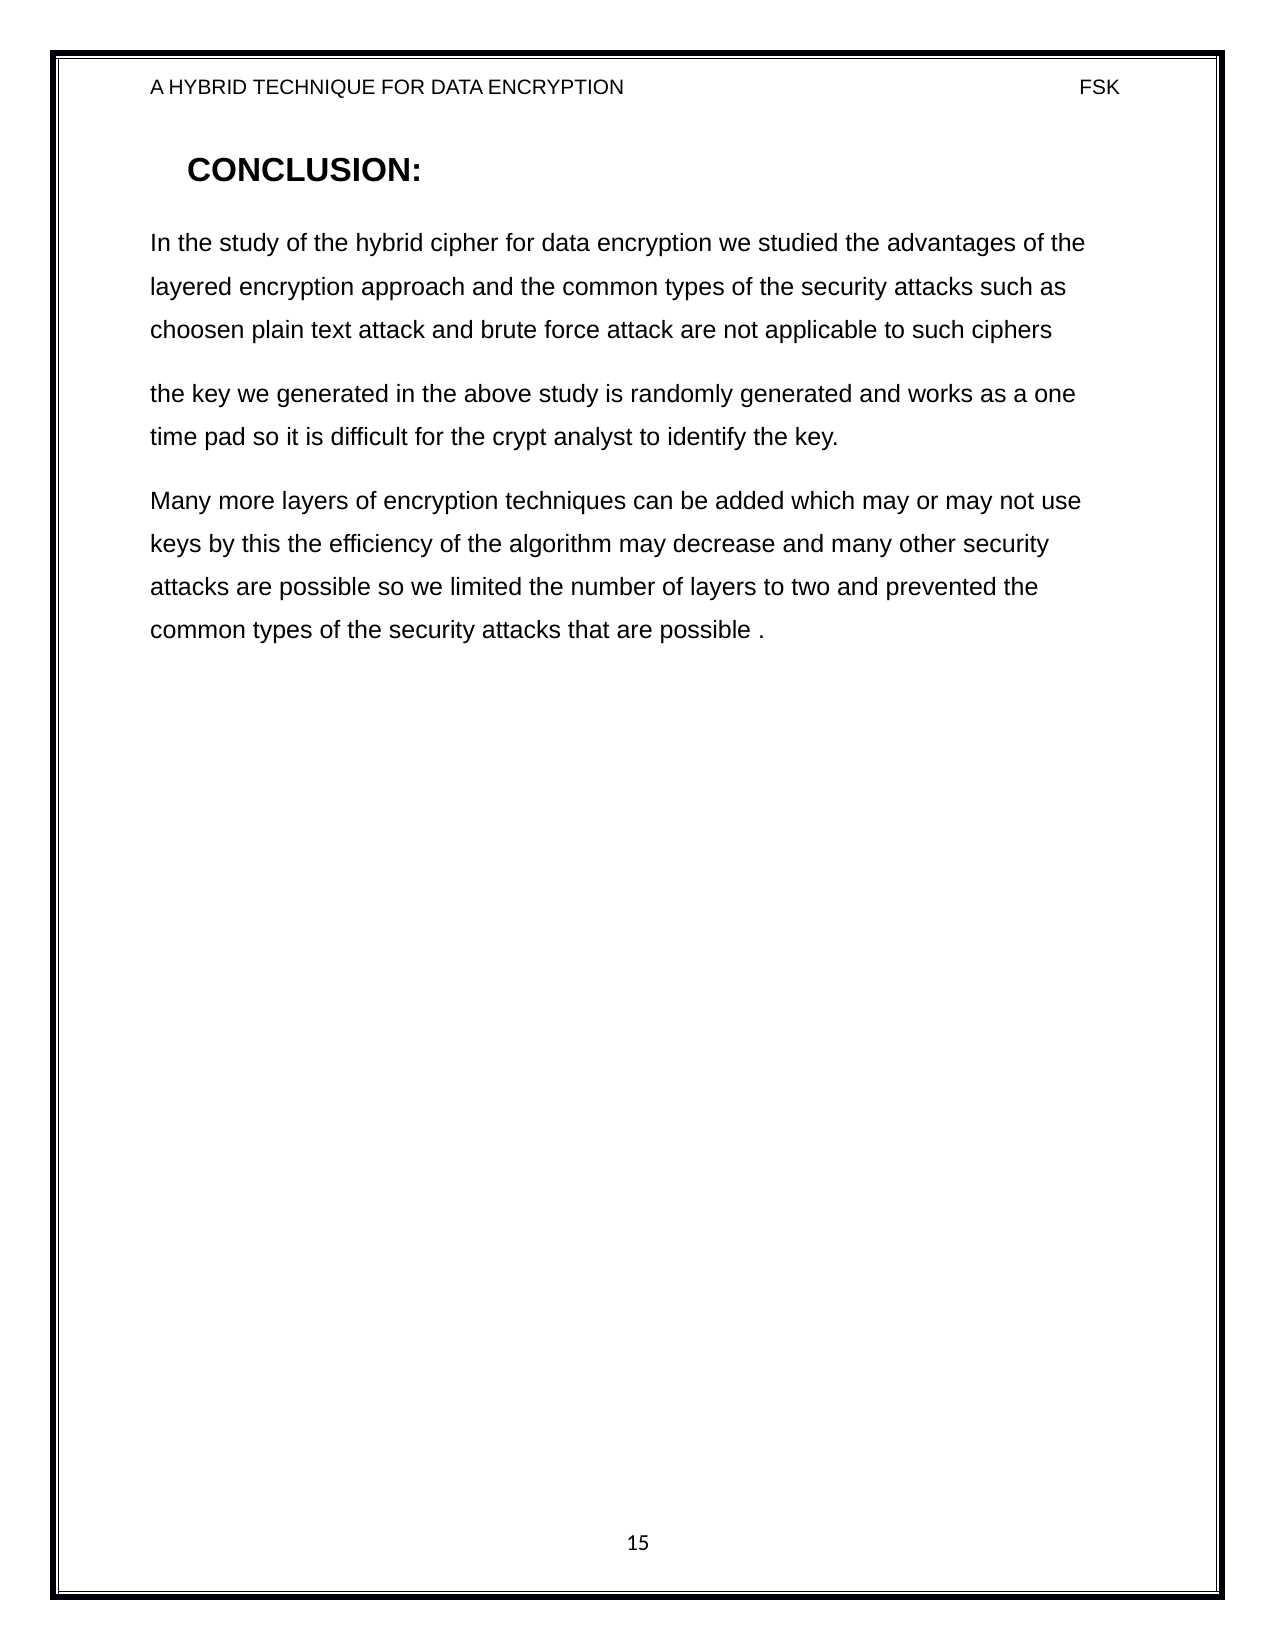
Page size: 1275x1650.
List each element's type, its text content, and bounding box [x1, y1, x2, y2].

text CONCLUSION: [150, 150, 1125, 188]
text Many more layers of encryption techniques can be added which may or may not use keys by this the efficiency of the algorithm may decrease and many other security attacks are possible so we limited the number of layers to two and prevented the common types of the security attacks that are possible . [150, 486, 1125, 644]
text In the study of the hybrid cipher for data encryption we studied the advantages of the layered encryption approach and the common types of the security attacks such as choosen plain text attack and brute force attack are not applicable to such ciphers [150, 228, 1125, 343]
text the key we generated in the above study is randomly generated and works as a one time pad so it is difficult for the crypt analyst to identify the key. [150, 379, 1125, 451]
